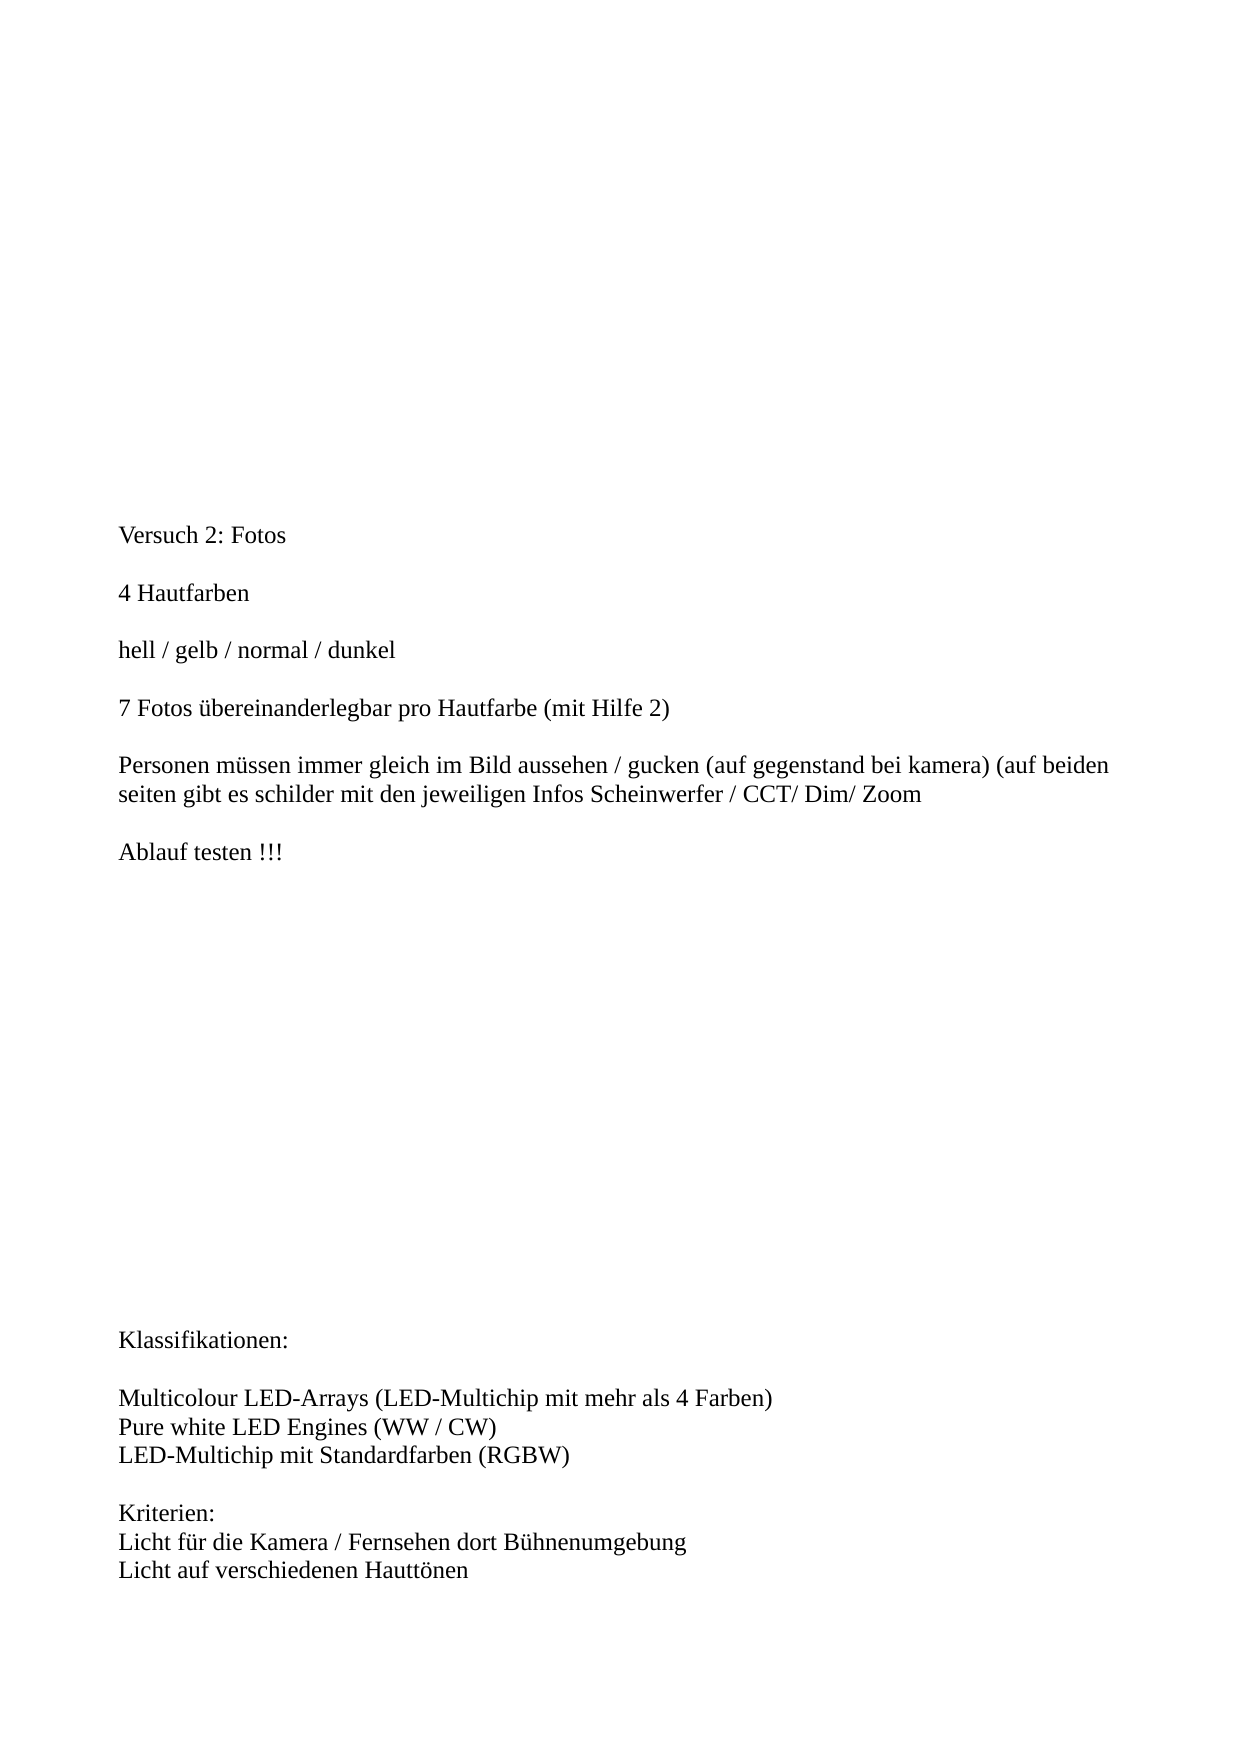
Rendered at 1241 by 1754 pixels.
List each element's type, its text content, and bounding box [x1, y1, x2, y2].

text hell / gelb / normal / dunkel [118, 636, 1122, 664]
text Multicolour LED-Arrays (LED-Multichip mit mehr als 4 Farben) [118, 1383, 1122, 1412]
text LED-Multichip mit Standardfarben (RGBW) [118, 1441, 1122, 1469]
text Kriterien: [118, 1498, 1122, 1527]
text Klassifikationen: [118, 1326, 1122, 1354]
text 4 Hautfarben [118, 578, 1122, 607]
text Licht auf verschiedenen Hauttönen [118, 1556, 1122, 1584]
text Licht für die Kamera / Fernsehen dort Bühnenumgebung [118, 1527, 1122, 1556]
text Personen müssen immer gleich im Bild aussehen / gucken (auf gegenstand bei kamera) (auf beiden seiten gibt es schilder mit den jeweiligen Infos Scheinwerfer / CCT/ Dim/ Zoom [118, 751, 1122, 808]
text Versuch 2: Fotos [118, 521, 1122, 549]
text Ablauf testen !!! [118, 837, 1122, 866]
text 7 Fotos übereinanderlegbar pro Hautfarbe (mit Hilfe 2) [118, 693, 1122, 722]
text Pure white LED Engines (WW / CW) [118, 1412, 1122, 1441]
